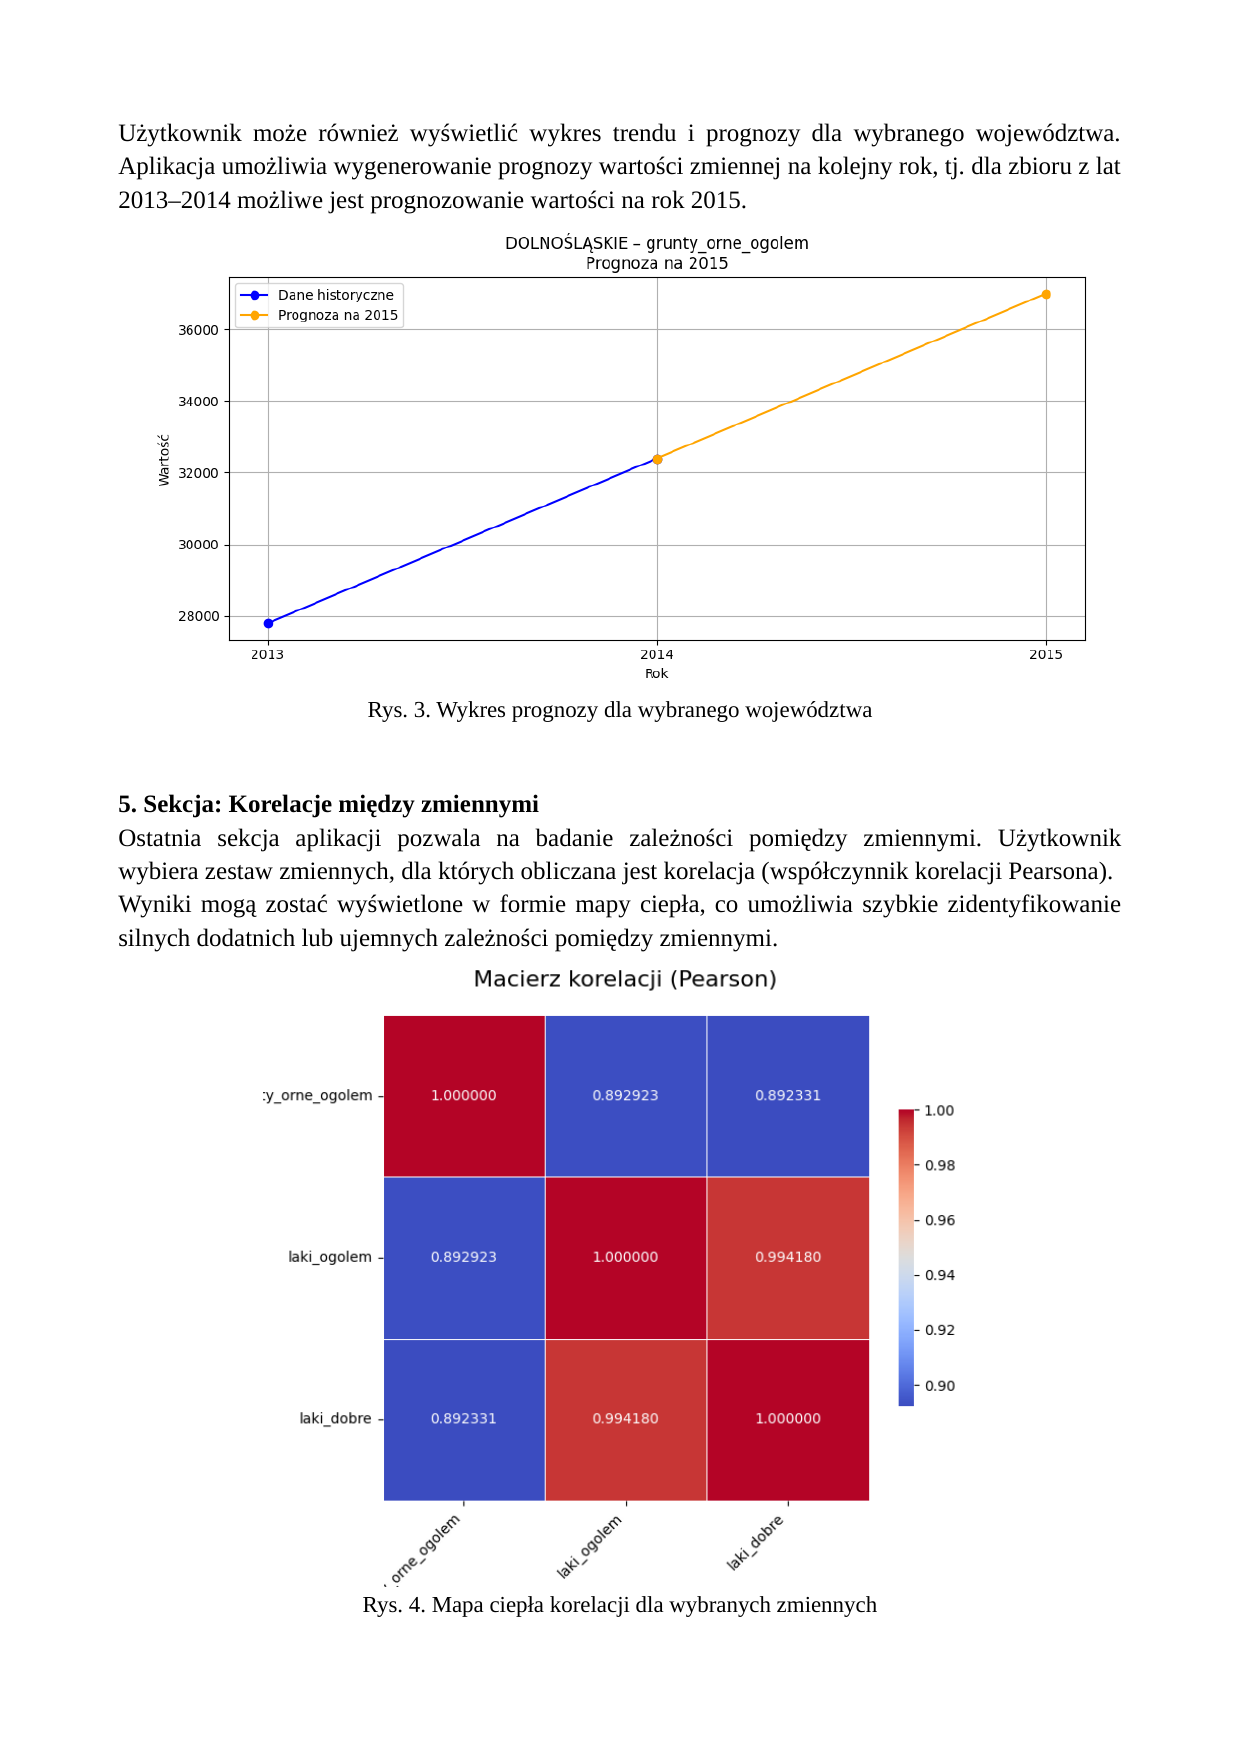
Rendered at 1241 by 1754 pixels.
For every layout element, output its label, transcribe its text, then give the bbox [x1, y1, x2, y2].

text Wyniki mogą zostać wyświetlone w formie mapy ciepła, co umożliwia szybkie zidentyfikowanie silnych dodatnich lub ujemnych zależności pomiędzy zmiennymi. [118, 889, 1122, 952]
text Rys. 4. Mapa ciepła korelacji dla wybranych zmiennych [118, 1591, 1122, 1618]
picture [263, 956, 978, 1587]
text 5. Sekcja: Korelacje między zmiennymi [118, 789, 1122, 818]
text Rys. 3. Wykres prognozy dla wybranego województwa [118, 696, 1122, 723]
text Użytkownik może również wyświetlić wykres trendu i prognozy dla wybranego województwa. Aplikacja umożliwia wygenerowanie prognozy wartości zmiennej na kolejny rok, tj. dla zbioru z lat 2013–2014 możliwe jest prognozowanie wartości na rok 2015. [118, 118, 1122, 213]
picture [148, 218, 1092, 692]
text Ostatnia sekcja aplikacji pozwala na badanie zależności pomiędzy zmiennymi. Użytkownik wybiera zestaw zmiennych, dla których obliczana jest korelacja (współczynnik korelacji Pearsona). [118, 823, 1122, 885]
